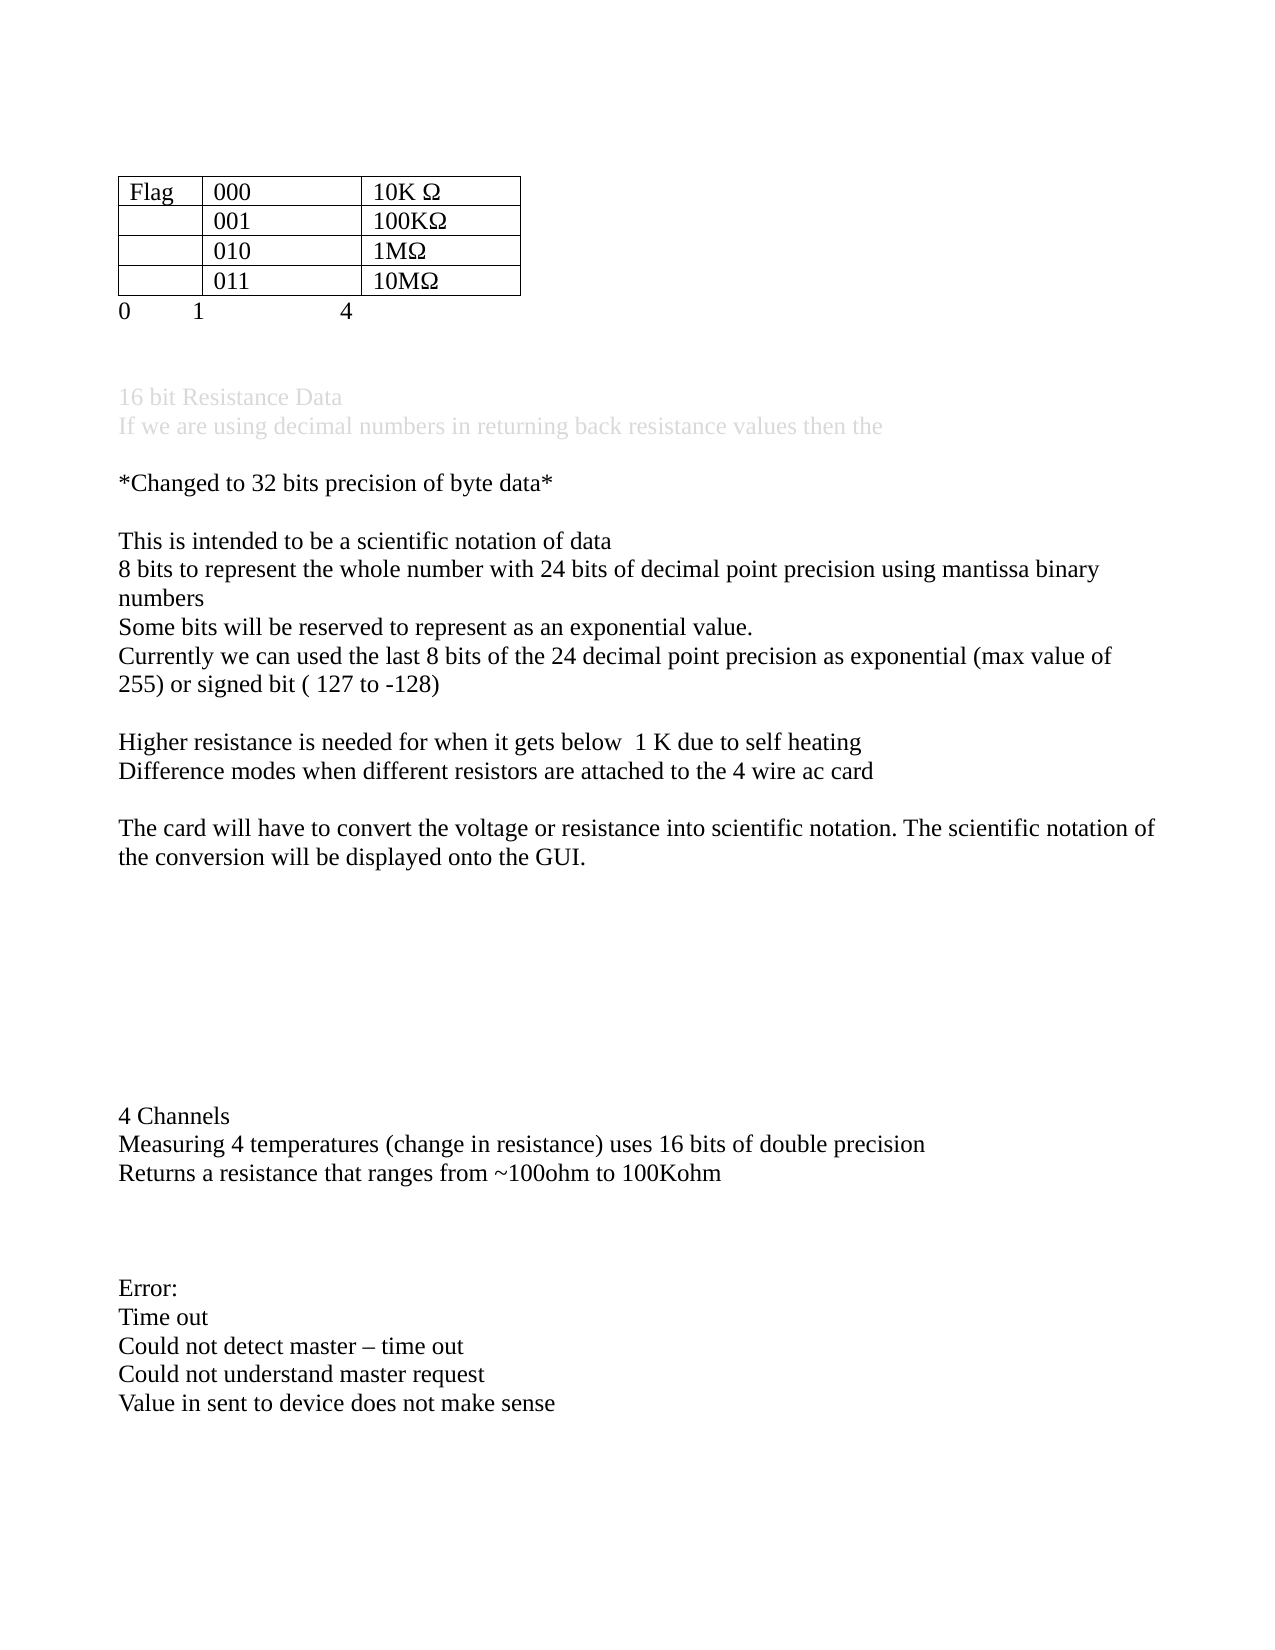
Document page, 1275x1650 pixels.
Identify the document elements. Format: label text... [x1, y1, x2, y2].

text 8 bits to represent the whole number with 24 bits of decimal point precision using mantissa binary numbers [118, 554, 1157, 612]
text Difference modes when different resistors are attached to the 4 wire ac card [118, 756, 1157, 784]
text The card will have to convert the voltage or resistance into scientific notation. The scientific notation of the conversion will be displayed onto the GUI. [118, 813, 1157, 871]
text *Changed to 32 bits precision of byte data* [118, 468, 1157, 497]
table_cell 10MΩ [362, 266, 520, 295]
table_header 10K Ω [362, 177, 520, 205]
table_cell 001 [203, 206, 361, 235]
table_cell 010 [203, 236, 361, 265]
text Time out [118, 1302, 1157, 1331]
text Some bits will be reserved to represent as an exponential value. [118, 612, 1157, 641]
table_cell 011 [203, 266, 361, 295]
text 0 1 4 [118, 296, 1157, 324]
text 4 Channels [118, 1101, 1157, 1129]
text Higher resistance is needed for when it gets below 1 K due to self heating [118, 727, 1157, 756]
table_cell [119, 236, 202, 265]
text 16 bit Resistance Data [118, 382, 1157, 411]
text Value in sent to device does not make sense [118, 1388, 1157, 1417]
table_cell 100KΩ [362, 206, 520, 235]
text This is intended to be a scientific notation of data [118, 526, 1157, 554]
table_cell [119, 266, 202, 295]
text Currently we can used the last 8 bits of the 24 decimal point precision as exponential (max value of 255) or signed bit ( 127 to -128) [118, 641, 1157, 698]
table_header Flag [119, 177, 202, 205]
text Measuring 4 temperatures (change in resistance) uses 16 bits of double precision [118, 1129, 1157, 1158]
table_header 000 [203, 177, 361, 205]
text Could not detect master – time out [118, 1331, 1157, 1359]
text Error: [118, 1273, 1157, 1302]
table_cell 1MΩ [362, 236, 520, 265]
text If we are using decimal numbers in returning back resistance values then the [118, 411, 1157, 439]
text Could not understand master request [118, 1359, 1157, 1388]
table_cell [119, 206, 202, 235]
text Returns a resistance that ranges from ~100ohm to 100Kohm [118, 1158, 1157, 1187]
